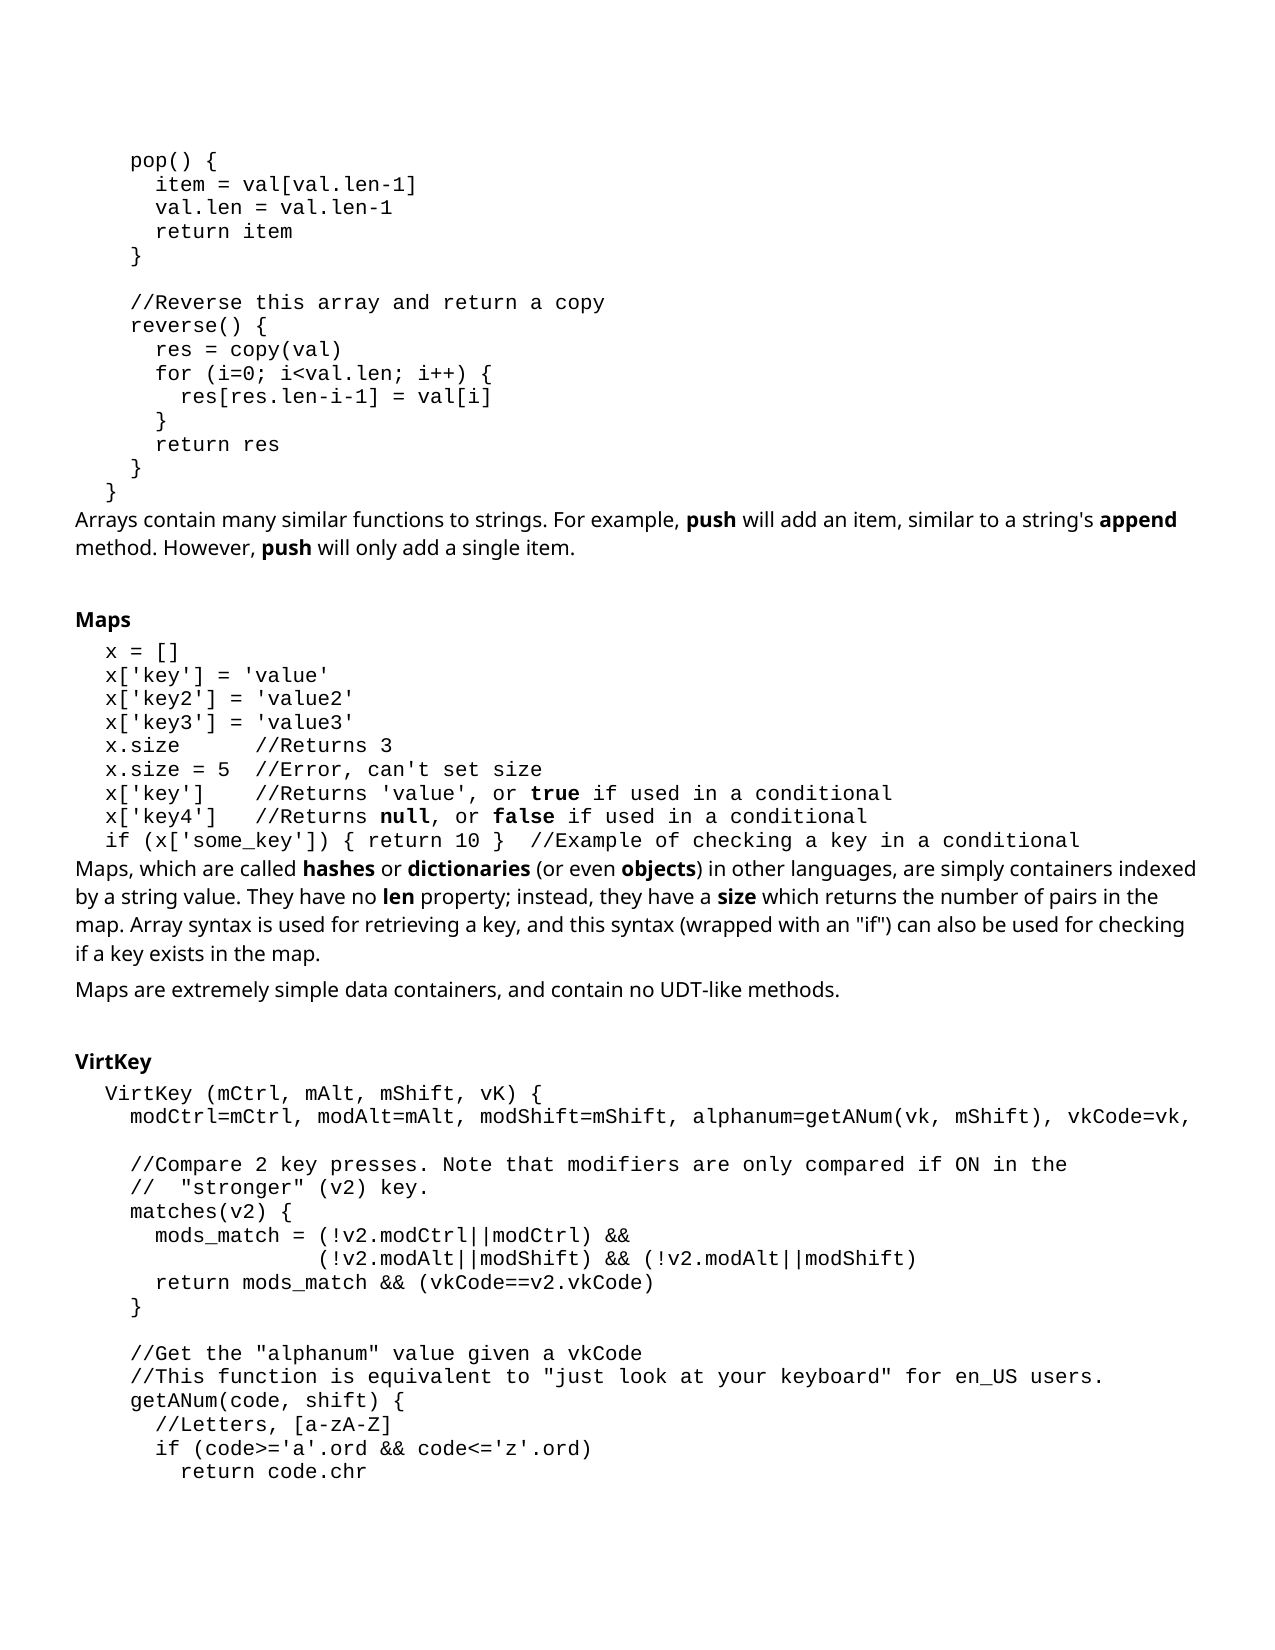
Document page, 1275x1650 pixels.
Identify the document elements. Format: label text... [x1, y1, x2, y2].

text x['key2'] = 'value2' [105, 688, 1200, 712]
text mods_match = (!v2.modCtrl||modCtrl) && [105, 1225, 1200, 1248]
text return code.chr [105, 1461, 1200, 1485]
text if (code>='a'.ord && code<='z'.ord) [105, 1437, 1200, 1461]
text } [105, 481, 1200, 505]
text Maps, which are called hashes or dictionaries (or even objects) in other languages, are simply containers indexed by a string value. They have no len property; instead, they have a size which returns the number of pairs in the map. Array syntax is used for retrieving a key, and this syntax (wrapped with an "if") can also be used for checking if a key exists in the map. [75, 854, 1200, 967]
text } [105, 244, 1200, 268]
text reverse() { [105, 316, 1200, 339]
text item = val[val.len-1] [105, 174, 1200, 197]
text x['key'] = 'value' [105, 664, 1200, 688]
text //This function is equivalent to "just look at your keyboard" for en_US users. [105, 1367, 1200, 1390]
text x.size = 5 //Error, can't set size [105, 759, 1200, 783]
text x['key4'] //Returns null, or false if used in a conditional [105, 806, 1200, 830]
text //Get the "alphanum" value given a vkCode [105, 1343, 1200, 1367]
text (!v2.modAlt||modShift) && (!v2.modAlt||modShift) [105, 1248, 1200, 1272]
text return mods_match && (vkCode==v2.vkCode) [105, 1272, 1200, 1296]
text return item [105, 221, 1200, 244]
text res[res.len-i-1] = val[i] [105, 386, 1200, 410]
text if (x['some_key']) { return 10 } //Example of checking a key in a conditional [105, 830, 1200, 854]
text VirtKey [75, 1047, 1200, 1075]
text // "stronger" (v2) key. [105, 1177, 1200, 1201]
text x.size //Returns 3 [105, 736, 1200, 759]
text Maps are extremely simple data containers, and contain no UDT-like methods. [75, 975, 1200, 1003]
text x['key3'] = 'value3' [105, 712, 1200, 736]
text x['key'] //Returns 'value', or true if used in a conditional [105, 783, 1200, 806]
text Maps [75, 605, 1200, 633]
text } [105, 410, 1200, 434]
text res = copy(val) [105, 339, 1200, 363]
text VirtKey (mCtrl, mAlt, mShift, vK) { [105, 1083, 1200, 1106]
text matches(v2) { [105, 1201, 1200, 1225]
text val.len = val.len-1 [105, 197, 1200, 221]
text } [105, 1296, 1200, 1319]
text for (i=0; i<val.len; i++) { [105, 363, 1200, 386]
text //Reverse this array and return a copy [105, 292, 1200, 316]
text x = [] [105, 641, 1200, 664]
text Arrays contain many similar functions to strings. For example, push will add an item, similar to a string's append method. However, push will only add a single item. [75, 505, 1200, 562]
text //Letters, [a-zA-Z] [105, 1414, 1200, 1437]
text } [105, 457, 1200, 481]
text getANum(code, shift) { [105, 1390, 1200, 1414]
text modCtrl=mCtrl, modAlt=mAlt, modShift=mShift, alphanum=getANum(vk, mShift), vkCode=vk, [105, 1106, 1200, 1130]
text pop() { [105, 150, 1200, 174]
text //Compare 2 key presses. Note that modifiers are only compared if ON in the [105, 1154, 1200, 1177]
text return res [105, 434, 1200, 457]
